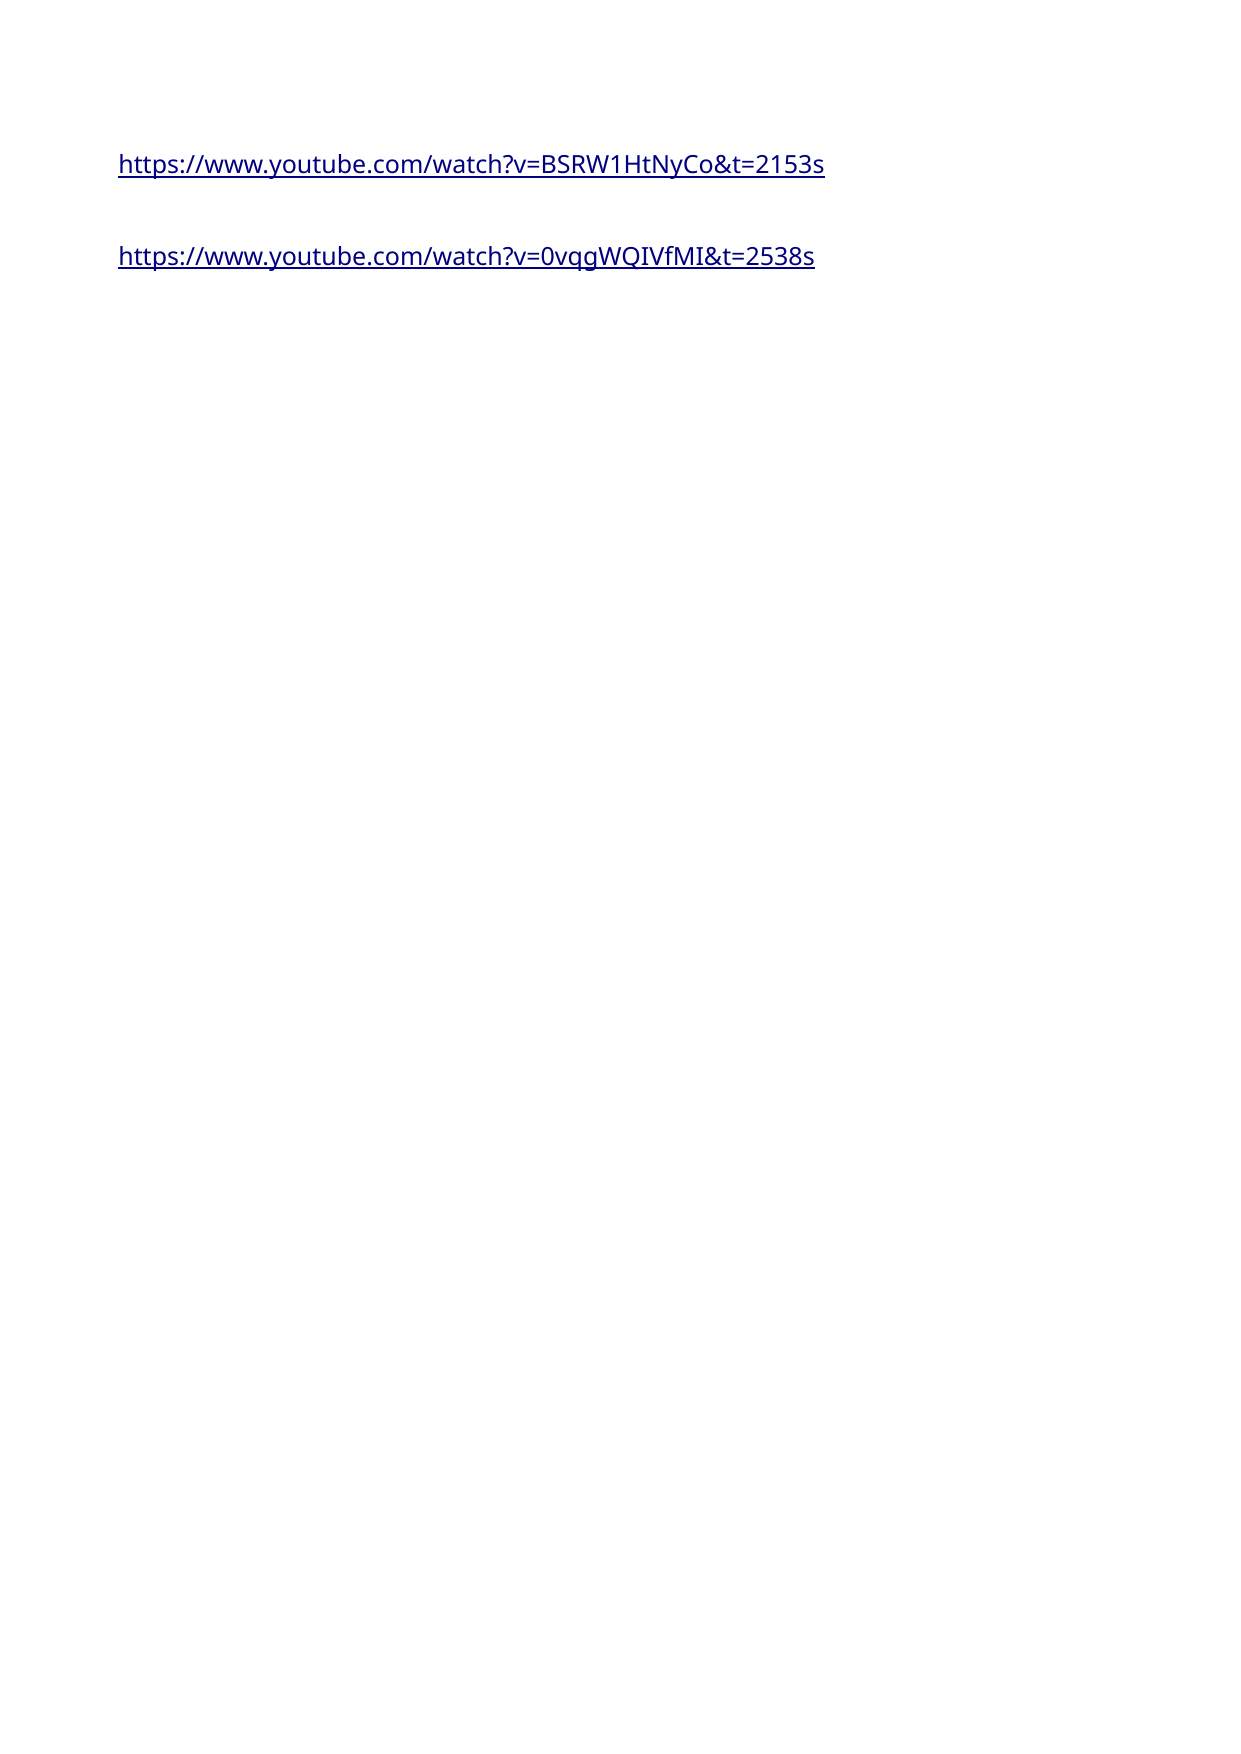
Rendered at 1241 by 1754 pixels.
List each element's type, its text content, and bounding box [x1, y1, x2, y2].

text https://www.youtube.com/watch?v=BSRW1HtNyCo&t=2153s [118, 147, 1122, 181]
text https://www.youtube.com/watch?v=0vqgWQIVfMI&t=2538s [118, 238, 1122, 272]
